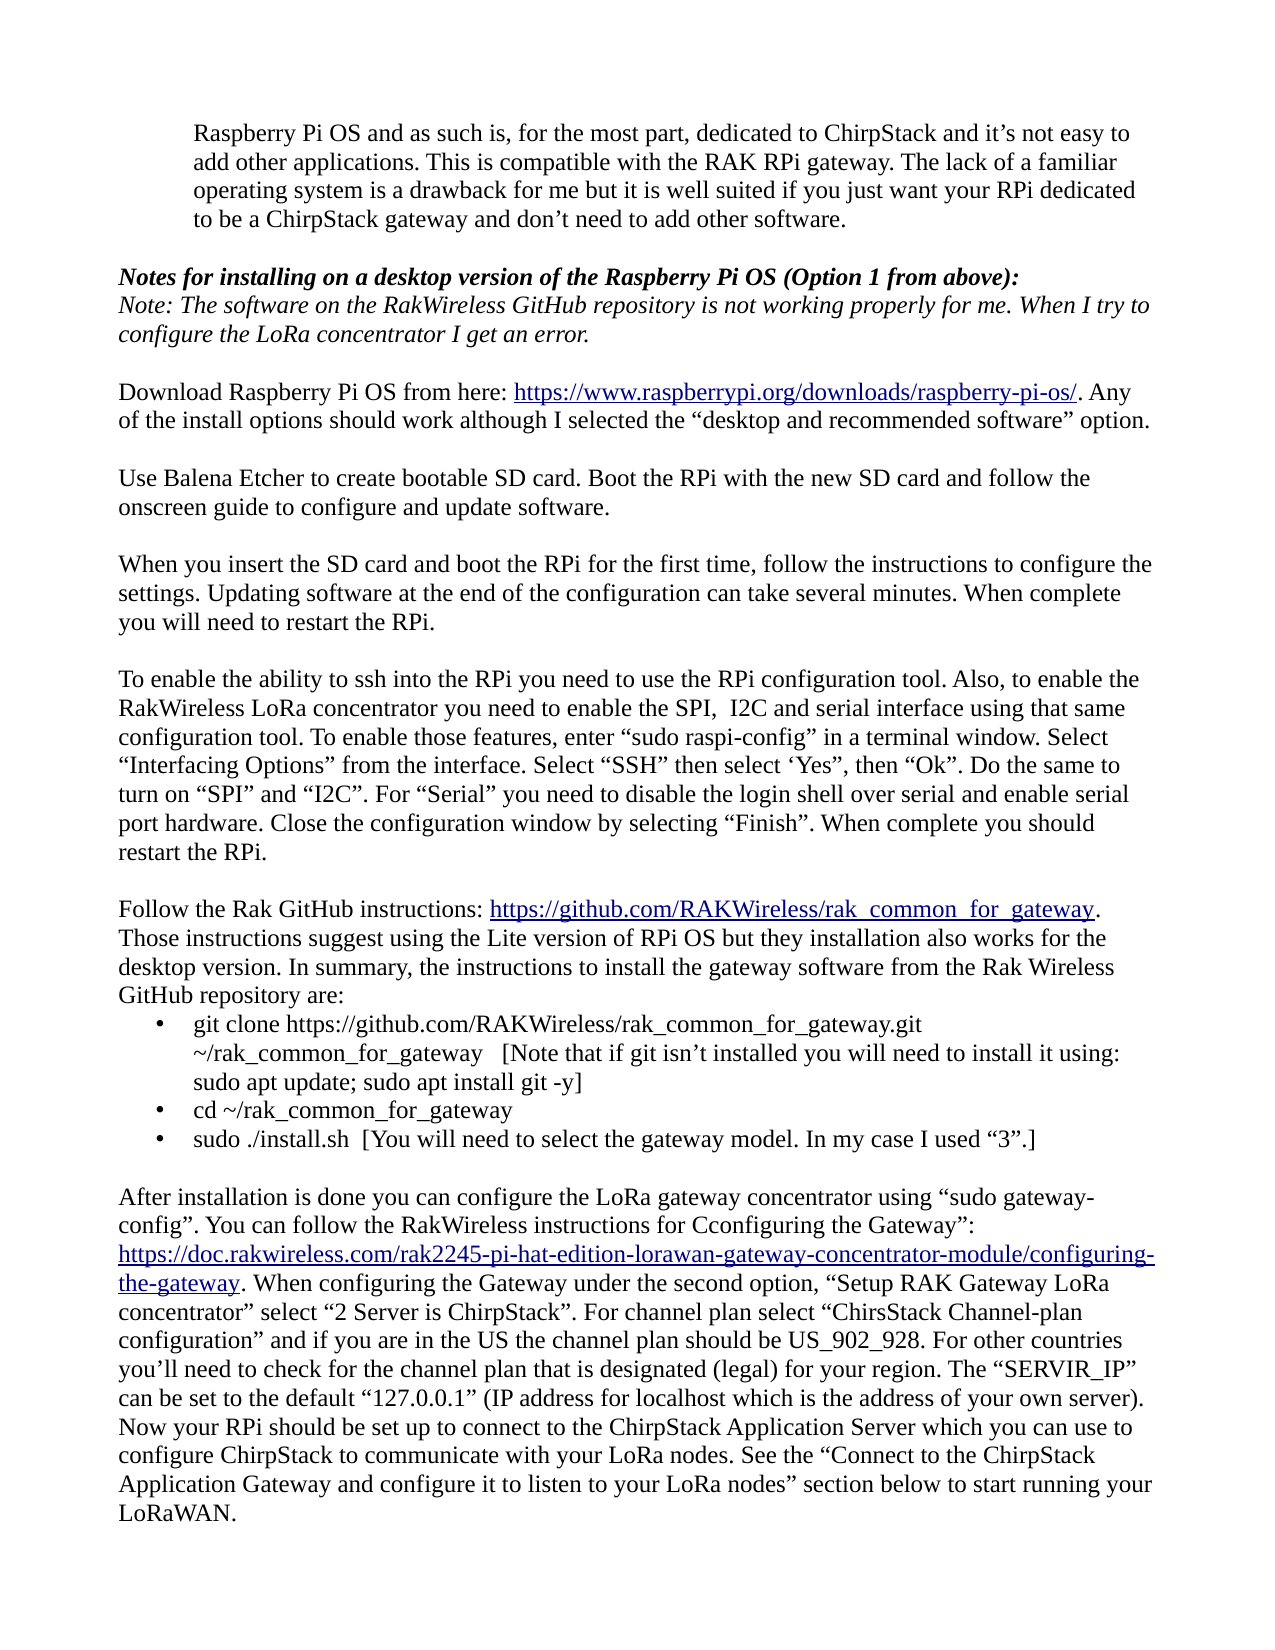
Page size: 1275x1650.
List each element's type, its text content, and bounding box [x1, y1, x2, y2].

text Use Balena Etcher to create bootable SD card. Boot the RPi with the new SD card and follow the onscreen guide to configure and update software. [118, 463, 1157, 521]
text To enable the ability to ssh into the RPi you need to use the RPi configuration tool. Also, to enable the RakWireless LoRa concentrator you need to enable the SPI, I2C and serial interface using that same configuration tool. To enable those features, enter “sudo raspi-config” in a terminal window. Select “Interfacing Options” from the interface. Select “SSH” then select ‘Yes”, then “Ok”. Do the same to turn on “SPI” and “I2C”. For “Serial” you need to disable the login shell over serial and enable serial port hardware. Close the configuration window by selecting “Finish”. When complete you should restart the RPi. [118, 664, 1157, 866]
text Download Raspberry Pi OS from here: https://www.raspberrypi.org/downloads/raspberry-pi-os/. Any of the install options should work although I selected the “desktop and recommended software” option. [118, 377, 1157, 434]
text When you insert the SD card and boot the RPi for the first time, follow the instructions to configure the settings. Updating software at the end of the configuration can take several minutes. When complete you will need to restart the RPi. [118, 549, 1157, 636]
text Notes for installing on a desktop version of the Raspberry Pi OS (Option 1 from above): [118, 262, 1157, 291]
text Note: The software on the RakWireless GitHub repository is not working properly for me. When I try to configure the LoRa concentrator I get an error. [118, 291, 1157, 348]
list git clone https://github.com/RAKWireless/rak_common_for_gateway.git ~/rak_common_for_gateway [Note that if git isn’t installed you will need to install it using: sudo apt update; sudo apt install git -y] [156, 1009, 1157, 1096]
text Follow the Rak GitHub instructions: https://github.com/RAKWireless/rak_common_for_gateway. Those instructions suggest using the Lite version of RPi OS but they installation also works for the desktop version. In summary, the instructions to install the gateway software from the Rak Wireless GitHub repository are: [118, 894, 1157, 1009]
list cd ~/rak_common_for_gateway [156, 1096, 1157, 1124]
list Raspberry Pi OS and as such is, for the most part, dedicated to ChirpStack and it’s not easy to add other applications. This is compatible with the RAK RPi gateway. The lack of a familiar operating system is a drawback for me but it is well suited if you just want your RPi dedicated to be a ChirpStack gateway and don’t need to add other software. [156, 118, 1157, 233]
list sudo ./install.sh [You will need to select the gateway model. In my case I used “3”.] [156, 1124, 1157, 1153]
text After installation is done you can configure the LoRa gateway concentrator using “sudo gateway-config”. You can follow the RakWireless instructions for Cconfiguring the Gateway”: https://doc.rakwireless.com/rak2245-pi-hat-edition-lorawan-gateway-concentrator-module/configuring-the-gateway. When configuring the Gateway under the second option, “Setup RAK Gateway LoRa concentrator” select “2 Server is ChirpStack”. For channel plan select “ChirsStack Channel-plan configuration” and if you are in the US the channel plan should be US_902_928. For other countries you’ll need to check for the channel plan that is designated (legal) for your region. The “SERVIR_IP” can be set to the default “127.0.0.1” (IP address for localhost which is the address of your own server). Now your RPi should be set up to connect to the ChirpStack Application Server which you can use to configure ChirpStack to communicate with your LoRa nodes. See the “Connect to the ChirpStack Application Gateway and configure it to listen to your LoRa nodes” section below to start running your LoRaWAN. [118, 1182, 1157, 1527]
